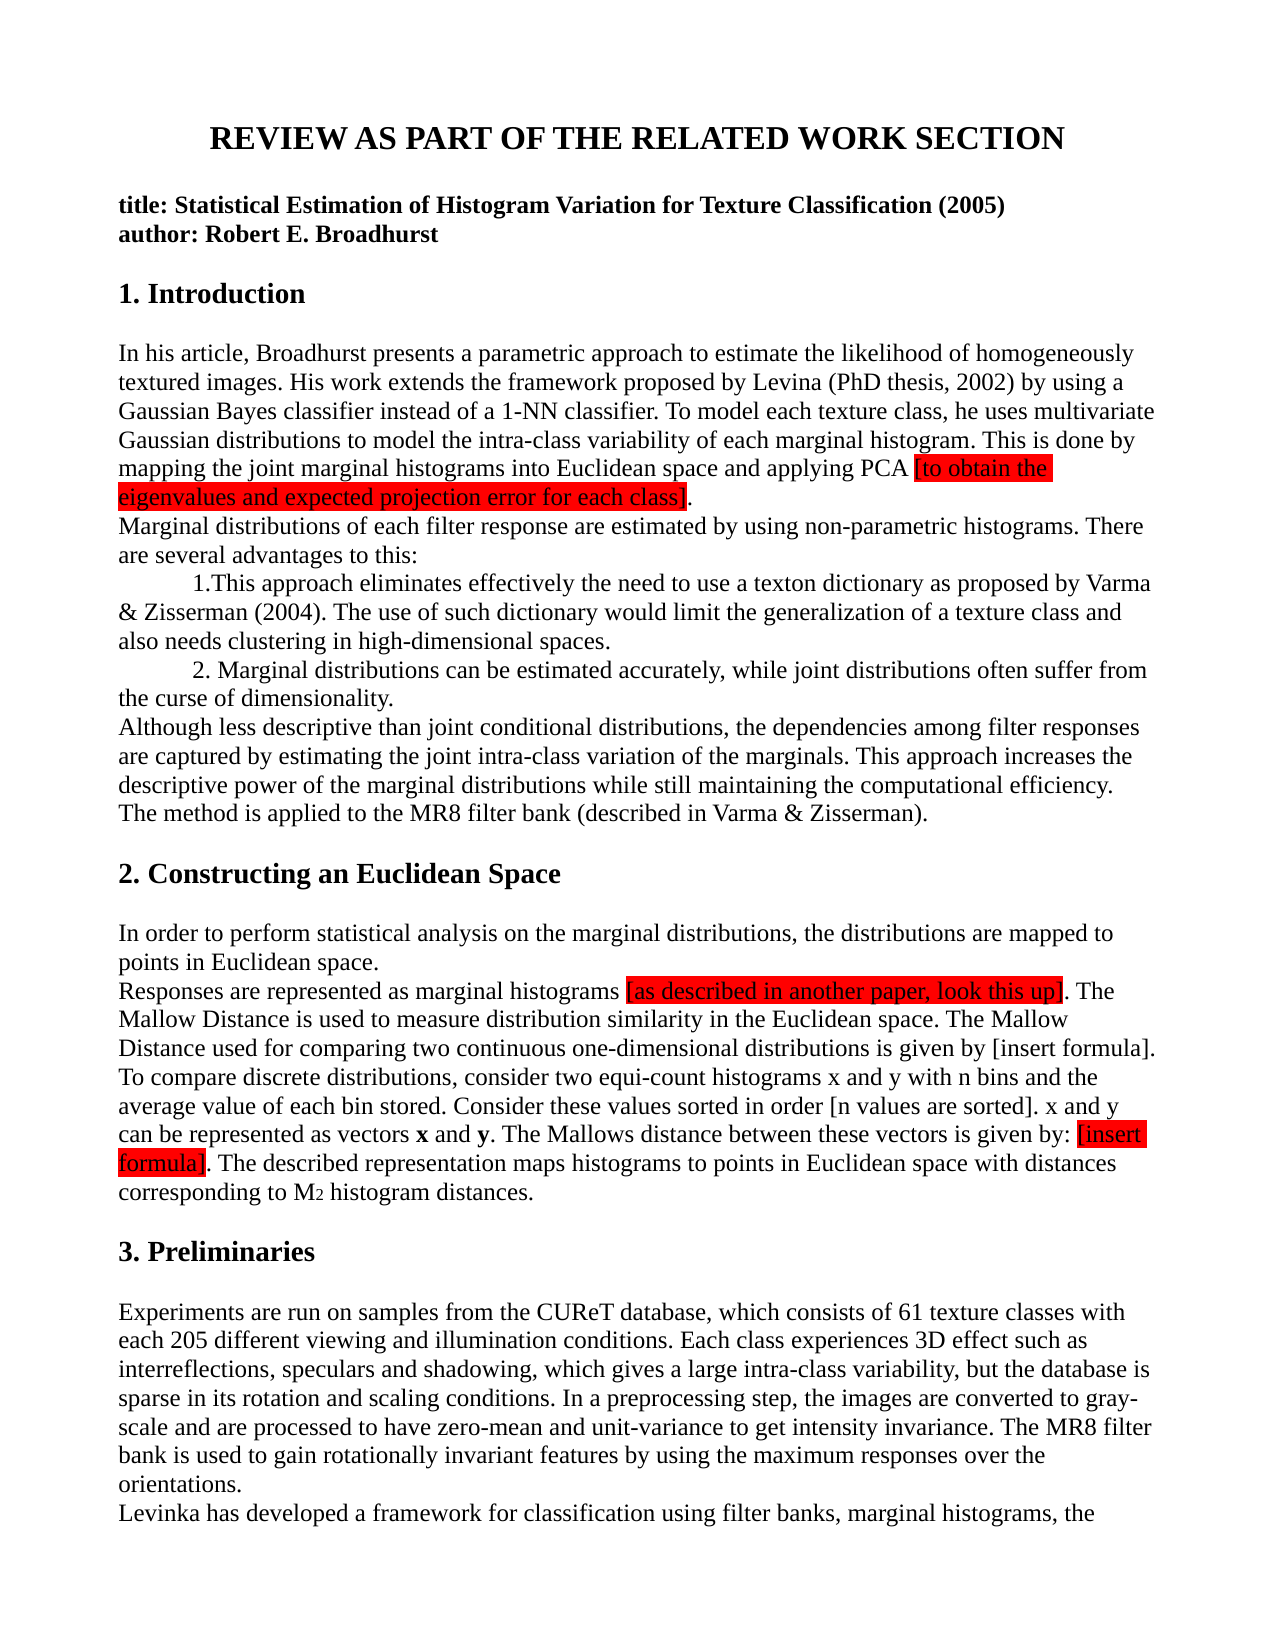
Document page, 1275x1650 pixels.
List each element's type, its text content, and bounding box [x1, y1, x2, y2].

text In his article, Broadhurst presents a parametric approach to estimate the likelihood of homogeneously textured images. His work extends the framework proposed by Levina (PhD thesis, 2002) by using a Gaussian Bayes classifier instead of a 1-NN classifier. To model each texture class, he uses multivariate Gaussian distributions to model the intra-class variability of each marginal histogram. This is done by mapping the joint marginal histograms into Euclidean space and applying PCA [to obtain the eigenvalues and expected projection error for each class]. [118, 338, 1157, 511]
text author: Robert E. Broadhurst [118, 219, 1157, 247]
text Levinka has developed a framework for classification using filter banks, marginal histograms, the [118, 1498, 1157, 1527]
text 2. Constructing an Euclidean Space [118, 856, 1157, 889]
text 2. Marginal distributions can be estimated accurately, while joint distributions often suffer from the curse of dimensionality. [118, 655, 1157, 712]
text 1.This approach eliminates effectively the need to use a texton dictionary as proposed by Varma & Zisserman (2004). The use of such dictionary would limit the generalization of a texture class and also needs clustering in high-dimensional spaces. [118, 568, 1157, 655]
text 1. Introduction [118, 276, 1157, 310]
text title: Statistical Estimation of Histogram Variation for Texture Classification (2005) [118, 190, 1157, 219]
text In order to perform statistical analysis on the marginal distributions, the distributions are mapped to points in Euclidean space. [118, 918, 1157, 976]
text Marginal distributions of each filter response are estimated by using non-parametric histograms. There are several advantages to this: [118, 511, 1157, 568]
text REVIEW AS PART OF THE RELATED WORK SECTION [118, 118, 1157, 156]
text Although less descriptive than joint conditional distributions, the dependencies among filter responses are captured by estimating the joint intra-class variation of the marginals. This approach increases the descriptive power of the marginal distributions while still maintaining the computational efficiency. The method is applied to the MR8 filter bank (described in Varma & Zisserman). [118, 712, 1157, 827]
text 3. Preliminaries [118, 1234, 1157, 1268]
text Experiments are run on samples from the CUReT database, which consists of 61 texture classes with each 205 different viewing and illumination conditions. Each class experiences 3D effect such as interreflections, speculars and shadowing, which gives a large intra-class variability, but the database is sparse in its rotation and scaling conditions. In a preprocessing step, the images are converted to gray-scale and are processed to have zero-mean and unit-variance to get intensity invariance. The MR8 filter bank is used to gain rotationally invariant features by using the maximum responses over the orientations. [118, 1297, 1157, 1498]
text Responses are represented as marginal histograms [as described in another paper, look this up]. The Mallow Distance is used to measure distribution similarity in the Euclidean space. The Mallow Distance used for comparing two continuous one-dimensional distributions is given by [insert formula]. To compare discrete distributions, consider two equi-count histograms x and y with n bins and the average value of each bin stored. Consider these values sorted in order [n values are sorted]. x and y can be represented as vectors x and y. The Mallows distance between these vectors is given by: [insert formula]. The described representation maps histograms to points in Euclidean space with distances corresponding to M2 histogram distances. [118, 976, 1157, 1206]
